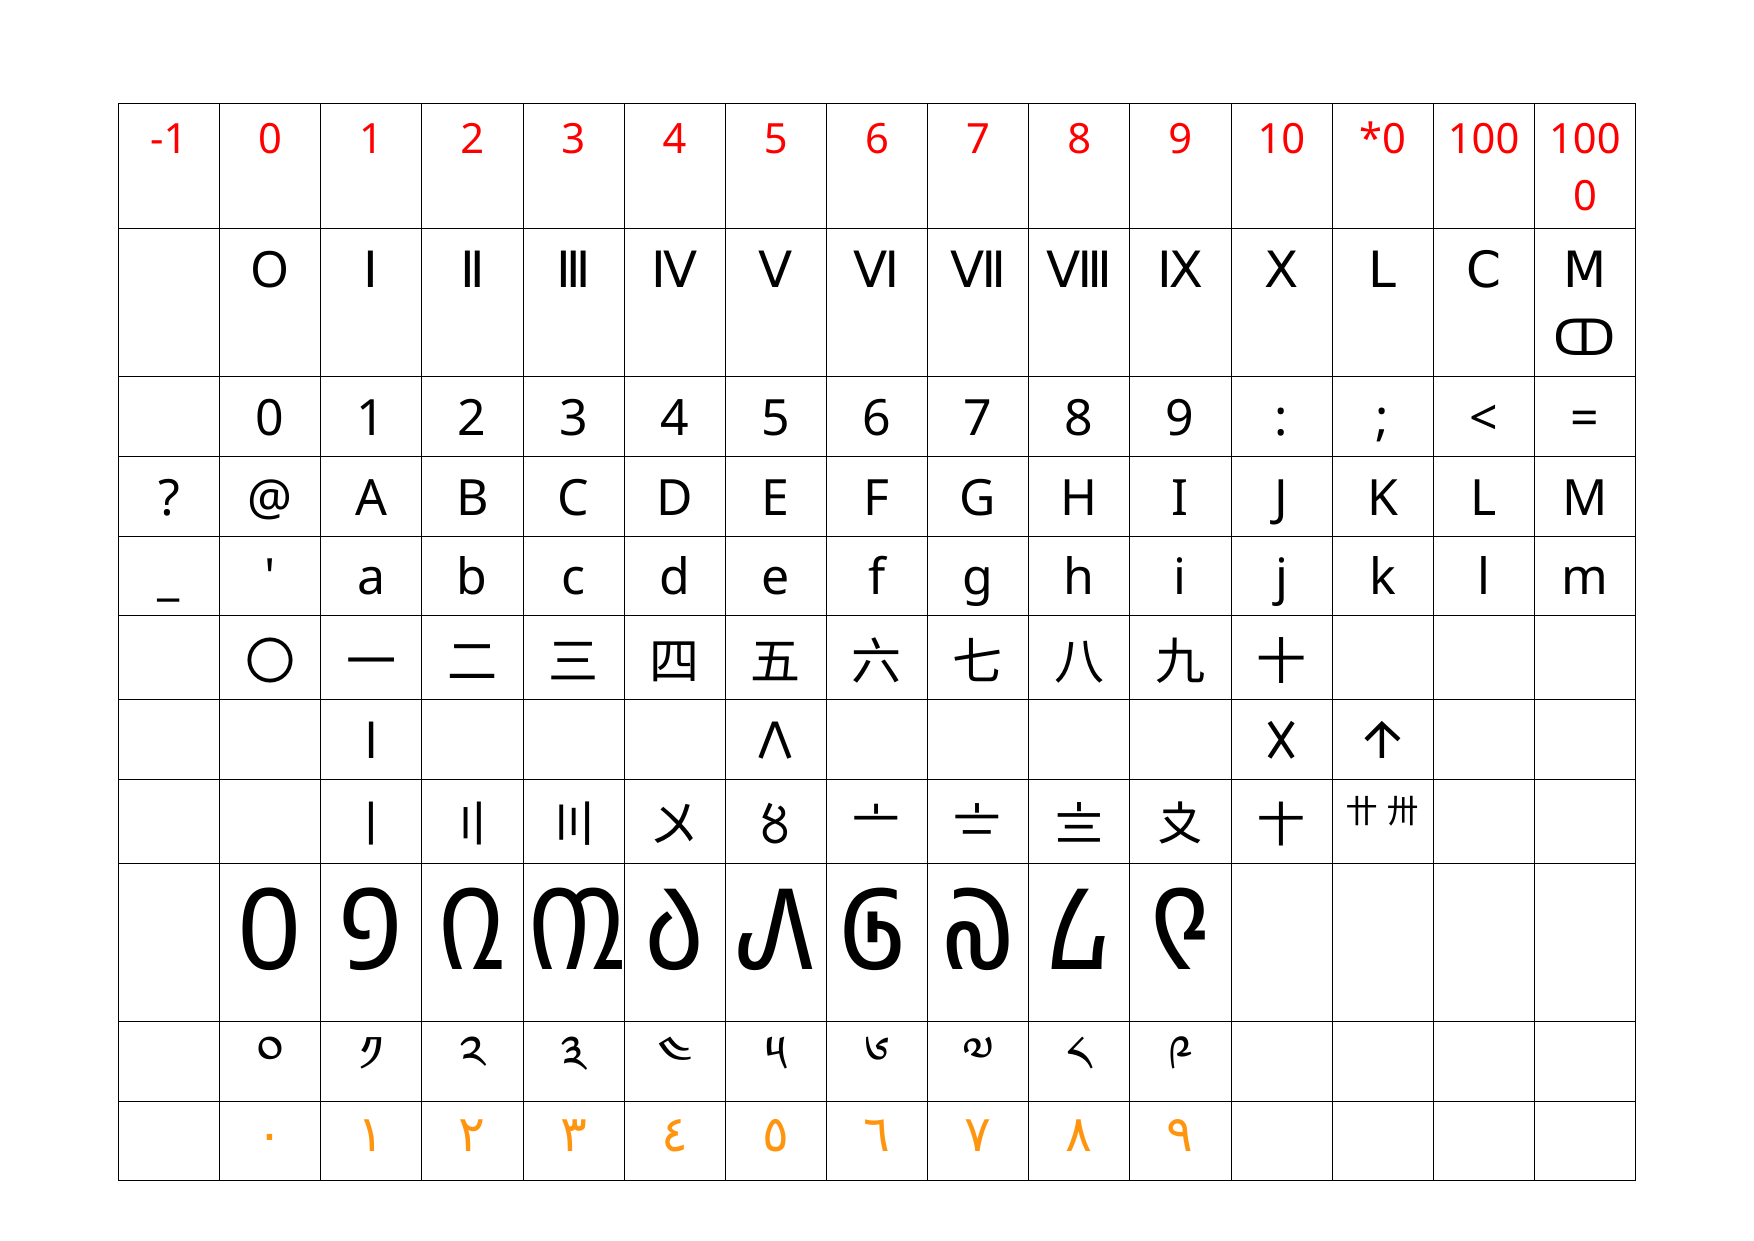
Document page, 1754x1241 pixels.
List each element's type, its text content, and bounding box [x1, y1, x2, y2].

table_header 8 [1029, 104, 1129, 228]
table_header 1000 [1535, 104, 1635, 228]
table_cell Ⅴ [726, 229, 826, 376]
table_cell ; [1333, 377, 1433, 456]
table_cell [422, 700, 523, 779]
table_cell 五 [726, 616, 826, 699]
table_cell ٠ [220, 1102, 320, 1180]
table_cell ٢ [422, 1102, 523, 1180]
table_cell Ⅳ [625, 229, 725, 376]
table_cell [119, 1102, 219, 1180]
table_cell 〤 [625, 780, 725, 863]
table_cell ? [119, 457, 219, 536]
table_cell Ⅱ [422, 229, 523, 376]
table_cell I [1130, 457, 1231, 536]
table_cell B [422, 457, 523, 536]
table_header 9 [1130, 104, 1231, 228]
table_cell [119, 780, 219, 863]
table_cell [119, 1022, 219, 1101]
table_cell Ⅹ [1232, 229, 1332, 376]
table_cell [1535, 1102, 1635, 1180]
table_cell 5 [726, 377, 826, 456]
table_cell [1535, 1022, 1635, 1101]
table_cell ١ [321, 1102, 421, 1180]
table_cell 𐌢 [1232, 700, 1332, 779]
table_cell 〥 [726, 780, 826, 863]
table_cell _ [119, 537, 219, 615]
table_cell ٦ [827, 1102, 927, 1180]
table_cell Ⅼ [1333, 229, 1433, 376]
table_cell Ⅵ [827, 229, 927, 376]
table_cell 0 [220, 377, 320, 456]
table_cell ༦ [827, 1022, 927, 1101]
table_cell ٥ [726, 1102, 826, 1180]
table_cell [1232, 1022, 1332, 1101]
table_header 5 [726, 104, 826, 228]
table_cell ༡ [321, 1022, 421, 1101]
table_header 100 [1434, 104, 1534, 228]
table_cell ٧ [928, 1102, 1028, 1180]
table_cell C [524, 457, 624, 536]
table_cell ༣ [524, 1022, 624, 1101]
table_cell ᠐ [220, 864, 320, 1021]
table_cell [827, 700, 927, 779]
table_cell [1232, 1102, 1332, 1180]
table_cell ༢ [422, 1022, 523, 1101]
table_cell 〦 [827, 780, 927, 863]
table_cell Ⅶ [928, 229, 1028, 376]
table_header 6 [827, 104, 927, 228]
table_cell 〹 〺 [1333, 780, 1433, 863]
table_cell [1029, 700, 1129, 779]
table_cell Ⅷ [1029, 229, 1129, 376]
table_cell ༠ [220, 1022, 320, 1101]
table_cell [1434, 700, 1534, 779]
table_cell ᠑ [321, 864, 421, 1021]
table_cell [220, 700, 320, 779]
table_cell [1434, 1022, 1534, 1101]
table_cell J [1232, 457, 1332, 536]
table_header -1 [119, 104, 219, 228]
table_cell l [1434, 537, 1534, 615]
table_cell 7 [928, 377, 1028, 456]
table_cell f [827, 537, 927, 615]
table_cell 〧 [928, 780, 1028, 863]
table_cell 〣 [524, 780, 624, 863]
table_cell ᠘ [1029, 864, 1129, 1021]
table_cell ᠙ [1130, 864, 1231, 1021]
table_cell e [726, 537, 826, 615]
table_cell D [625, 457, 725, 536]
table_cell 𐌡 [726, 700, 826, 779]
table_cell ᠖ [827, 864, 927, 1021]
table_header *0 [1333, 104, 1433, 228]
table_header 1 [321, 104, 421, 228]
table_cell 七 [928, 616, 1028, 699]
table_cell ٩ [1130, 1102, 1231, 1180]
table_cell [1434, 780, 1534, 863]
table_cell Ⅽ [1434, 229, 1534, 376]
table_cell Ⅿ ↀ [1535, 229, 1635, 376]
table_cell K [1333, 457, 1433, 536]
table_cell 〸 [1232, 780, 1332, 863]
table_cell 〩 [1130, 780, 1231, 863]
table_cell ༤ [625, 1022, 725, 1101]
table_cell 〢 [422, 780, 523, 863]
table_cell 4 [625, 377, 725, 456]
table_cell ༥ [726, 1022, 826, 1101]
table_cell ༨ [1029, 1022, 1129, 1101]
table_cell [119, 700, 219, 779]
table_header 7 [928, 104, 1028, 228]
table_cell a [321, 537, 421, 615]
table_cell [220, 780, 320, 863]
table_cell M [1535, 457, 1635, 536]
table_cell [1333, 864, 1433, 1021]
table_cell = [1535, 377, 1635, 456]
table_cell ༧ [928, 1022, 1028, 1101]
table_header 3 [524, 104, 624, 228]
table_cell 〨 [1029, 780, 1129, 863]
table_cell 8 [1029, 377, 1129, 456]
table_cell [1130, 700, 1231, 779]
table_cell i [1130, 537, 1231, 615]
table_cell [1535, 780, 1635, 863]
table_cell E [726, 457, 826, 536]
table_cell ᠕ [726, 864, 826, 1021]
table_cell 九 [1130, 616, 1231, 699]
table_cell [1434, 864, 1534, 1021]
table_cell 2 [422, 377, 523, 456]
table_cell A [321, 457, 421, 536]
table_cell H [1029, 457, 1129, 536]
table_header 0 [220, 104, 320, 228]
table_cell ٨ [1029, 1102, 1129, 1180]
table_cell [1232, 864, 1332, 1021]
table_cell h [1029, 537, 1129, 615]
table_cell 八 [1029, 616, 1129, 699]
table_cell j [1232, 537, 1332, 615]
table_cell ٣ [524, 1102, 624, 1180]
table_cell ᠓ [524, 864, 624, 1021]
table_cell [625, 700, 725, 779]
table_cell 1 [321, 377, 421, 456]
table_cell 〡 [321, 780, 421, 863]
table_header 2 [422, 104, 523, 228]
table_cell [1434, 616, 1534, 699]
table_cell 四 [625, 616, 725, 699]
table_cell [1434, 1102, 1534, 1180]
table_cell [1535, 700, 1635, 779]
table_header 4 [625, 104, 725, 228]
table_cell < [1434, 377, 1534, 456]
table_cell ༩ [1130, 1022, 1231, 1101]
table_cell 9 [1130, 377, 1231, 456]
table_cell ' [220, 537, 320, 615]
table_cell 一 [321, 616, 421, 699]
table_cell L [1434, 457, 1534, 536]
table_cell 〇 [220, 616, 320, 699]
table_cell Ⅲ [524, 229, 624, 376]
table_cell [119, 616, 219, 699]
table_cell F [827, 457, 927, 536]
table_cell 二 [422, 616, 523, 699]
table_cell @ [220, 457, 320, 536]
table_cell k [1333, 537, 1433, 615]
table_cell ᠗ [928, 864, 1028, 1021]
table_cell [1333, 1022, 1433, 1101]
table_cell : [1232, 377, 1332, 456]
table_cell [1333, 1102, 1433, 1180]
table_cell m [1535, 537, 1635, 615]
table_cell 6 [827, 377, 927, 456]
table_cell [1535, 864, 1635, 1021]
table_cell ᠔ [625, 864, 725, 1021]
table_cell G [928, 457, 1028, 536]
table_cell [119, 377, 219, 456]
table_cell [524, 700, 624, 779]
table_cell d [625, 537, 725, 615]
table_cell 𐌣 [1333, 700, 1433, 779]
table_cell [119, 864, 219, 1021]
table_cell [119, 229, 219, 376]
table_cell Ⅸ [1130, 229, 1231, 376]
table_cell Ⅰ [321, 229, 421, 376]
table_cell ᠒ [422, 864, 523, 1021]
table_cell 三 [524, 616, 624, 699]
table_cell ٤ [625, 1102, 725, 1180]
table_cell [1333, 616, 1433, 699]
table_header 10 [1232, 104, 1332, 228]
table_cell c [524, 537, 624, 615]
table_cell g [928, 537, 1028, 615]
table_cell 3 [524, 377, 624, 456]
table_cell 十 [1232, 616, 1332, 699]
table_cell 六 [827, 616, 927, 699]
table_cell [1535, 616, 1635, 699]
table_cell 𐌠 [321, 700, 421, 779]
table_cell b [422, 537, 523, 615]
table_cell O [220, 229, 320, 376]
table_cell [928, 700, 1028, 779]
